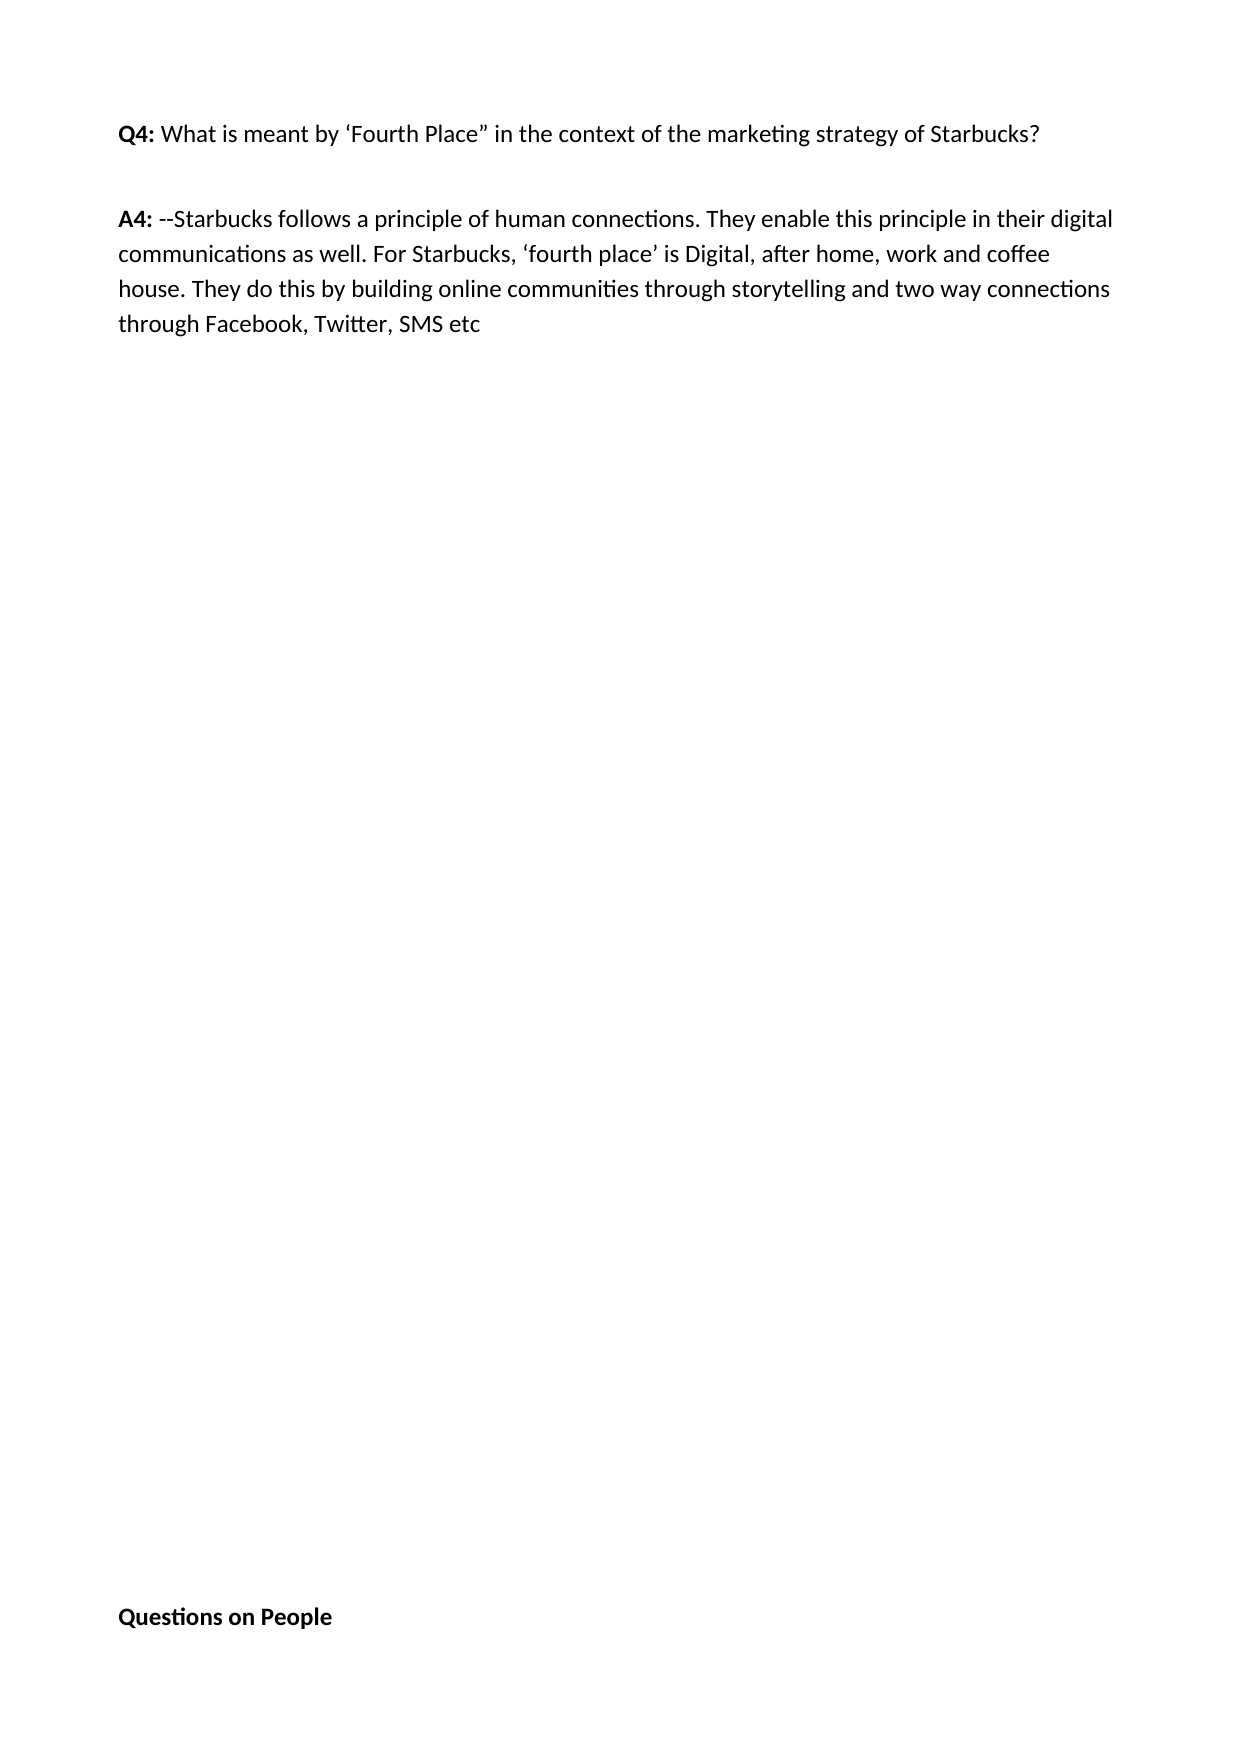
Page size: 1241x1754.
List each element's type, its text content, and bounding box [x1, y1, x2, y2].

text Q4: What is meant by ‘Fourth Place” in the context of the marketing strategy of Starbucks? [118, 118, 1122, 149]
text A4: --Starbucks follows a principle of human connections. They enable this principle in their digital communications as well. For Starbucks, ‘fourth place’ is Digital, after home, work and coffee house. They do this by building online communities through storytelling and two way connections through Facebook, Twitter, SMS etc [118, 203, 1122, 339]
text Questions on People [118, 1601, 1122, 1631]
